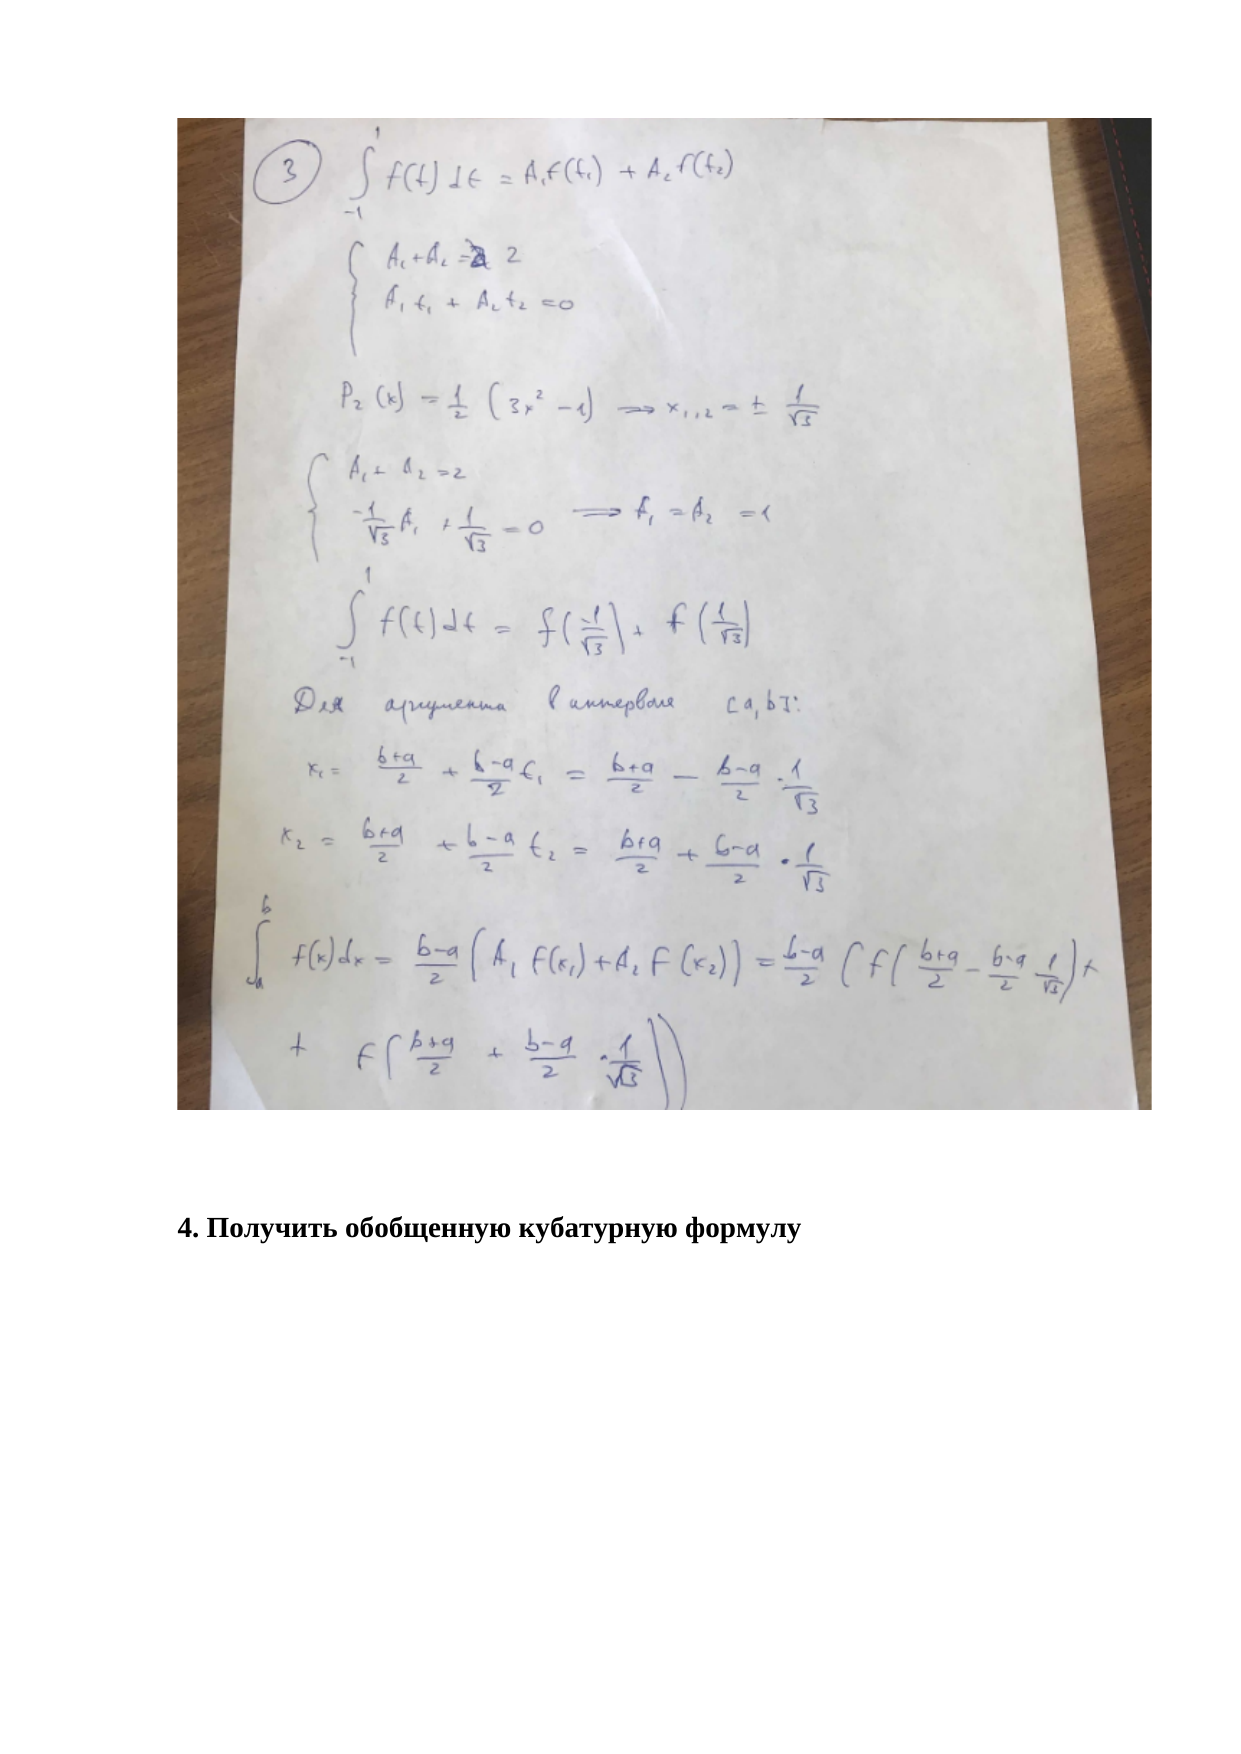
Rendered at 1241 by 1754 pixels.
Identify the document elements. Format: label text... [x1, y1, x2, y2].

text 4. Получить обобщенную кубатурную формулу [177, 1210, 1152, 1244]
picture [177, 118, 1152, 1110]
